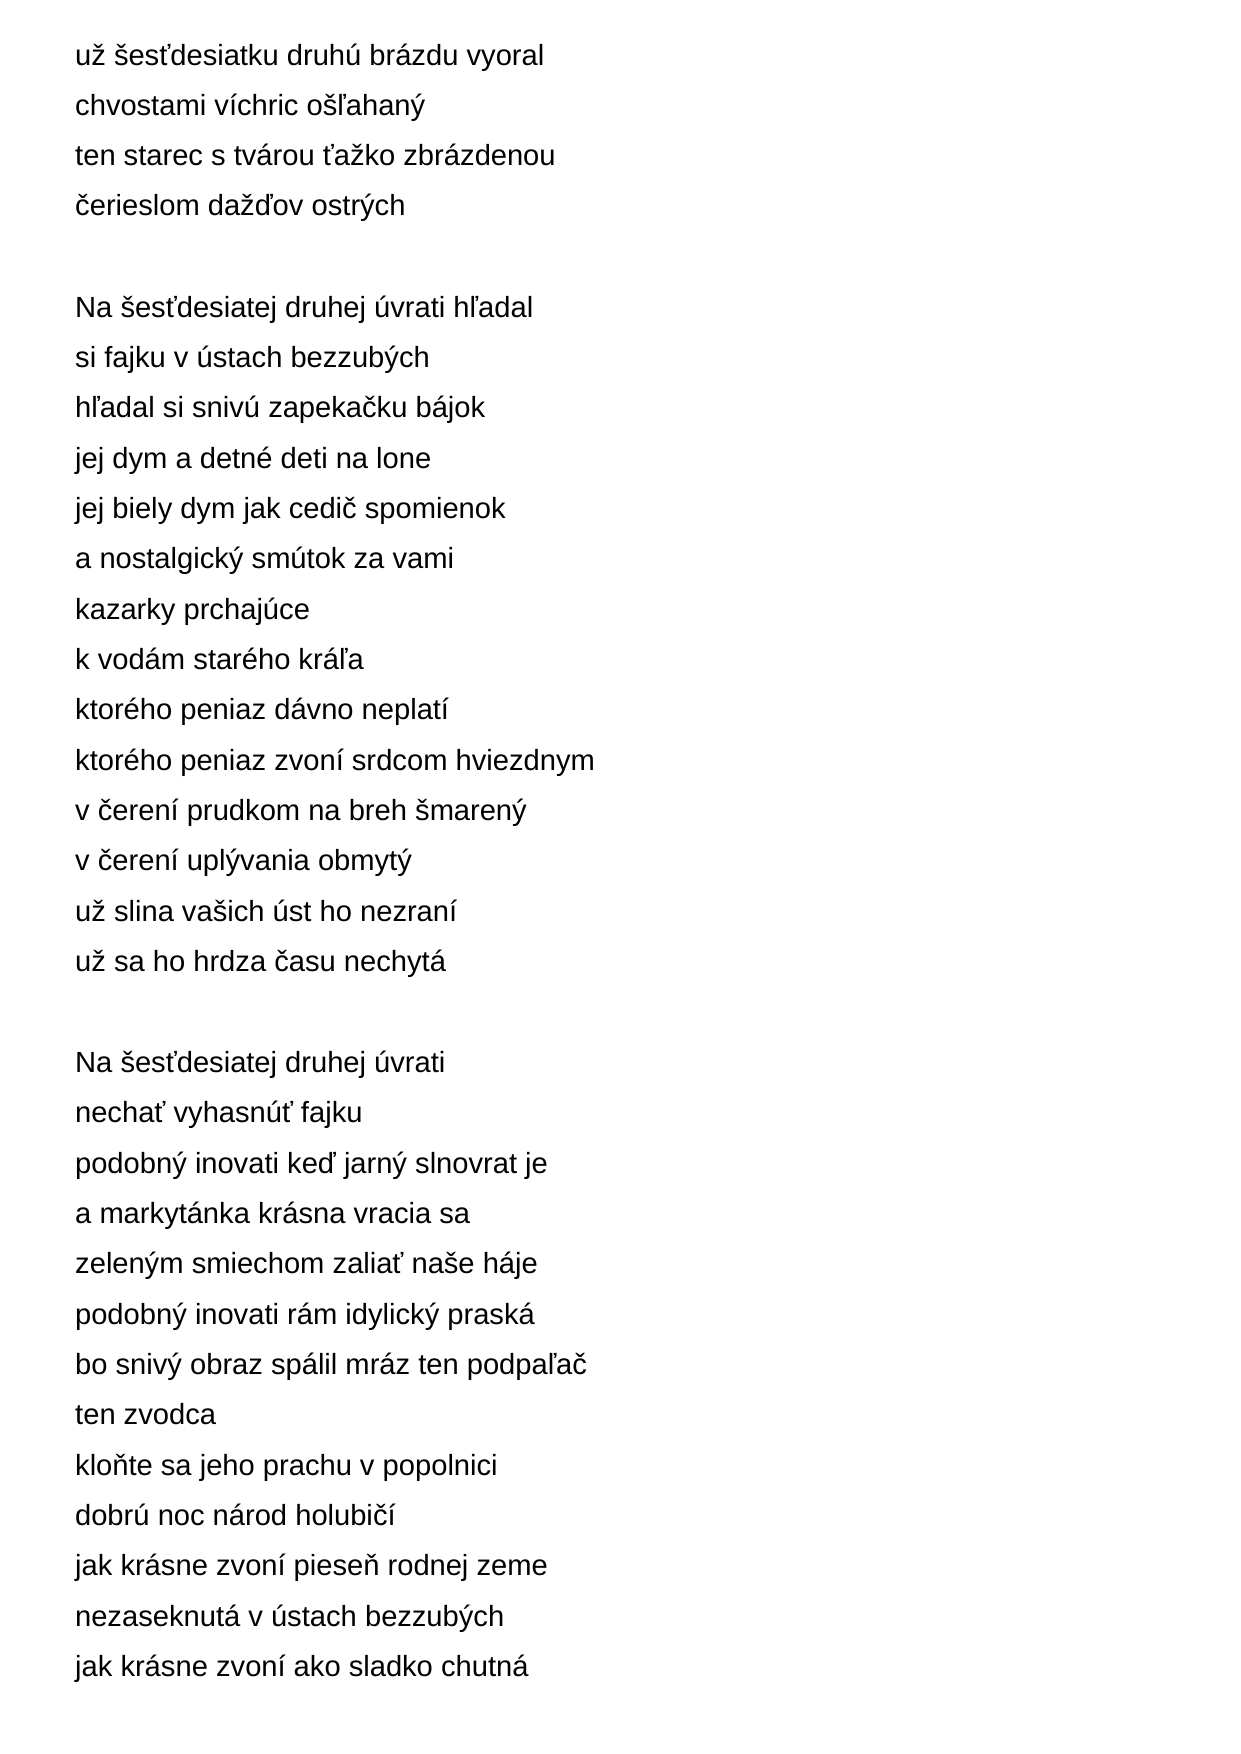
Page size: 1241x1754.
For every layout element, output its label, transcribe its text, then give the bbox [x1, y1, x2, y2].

text podobný inovati rám idylický praská [37, 1297, 1089, 1330]
text v čerení prudkom na breh šmarený [37, 793, 1089, 826]
text jak krásne zvoní pieseň rodnej zeme [37, 1548, 1089, 1582]
text Na šesťdesiatej druhej úvrati hľadal [37, 290, 1089, 323]
text podobný inovati keď jarný slnovrat je [37, 1146, 1089, 1179]
text už slina vašich úst ho nezraní [37, 893, 1089, 927]
text ten zvodca [37, 1397, 1089, 1431]
text čerieslom dažďov ostrých [37, 188, 1089, 222]
text si fajku v ústach bezzubých [37, 340, 1089, 374]
text Na šesťdesiatej druhej úvrati [37, 1045, 1089, 1079]
text dobrú noc národ holubičí [37, 1498, 1089, 1532]
text a nostalgický smútok za vami [37, 541, 1089, 575]
text hľadal si snivú zapekačku bájok [37, 390, 1089, 424]
text chvostami víchric ošľahaný [37, 88, 1089, 121]
text kazarky prchajúce [37, 592, 1089, 625]
text nechať vyhasnúť fajku [37, 1096, 1089, 1129]
text ten starec s tvárou ťažko zbrázdenou [37, 138, 1089, 172]
text ktorého peniaz zvoní srdcom hviezdnym [37, 743, 1089, 776]
text k vodám starého kráľa [37, 642, 1089, 676]
text jak krásne zvoní ako sladko chutná [37, 1649, 1089, 1682]
text bo snivý obraz spálil mráz ten podpaľač [37, 1347, 1089, 1381]
text nezaseknutá v ústach bezzubých [37, 1599, 1089, 1632]
text už sa ho hrdza času nechytá [37, 944, 1089, 977]
text jej dym a detné deti na lone [37, 441, 1089, 474]
text zeleným smiechom zaliať naše háje [37, 1246, 1089, 1280]
text v čerení uplývania obmytý [37, 843, 1089, 877]
text jej biely dym jak cedič spomienok [37, 491, 1089, 524]
text a markytánka krásna vracia sa [37, 1196, 1089, 1230]
text ktorého peniaz dávno neplatí [37, 692, 1089, 726]
text kloňte sa jeho prachu v popolnici [37, 1448, 1089, 1481]
text už šesťdesiatku druhú brázdu vyoral [37, 37, 1089, 71]
